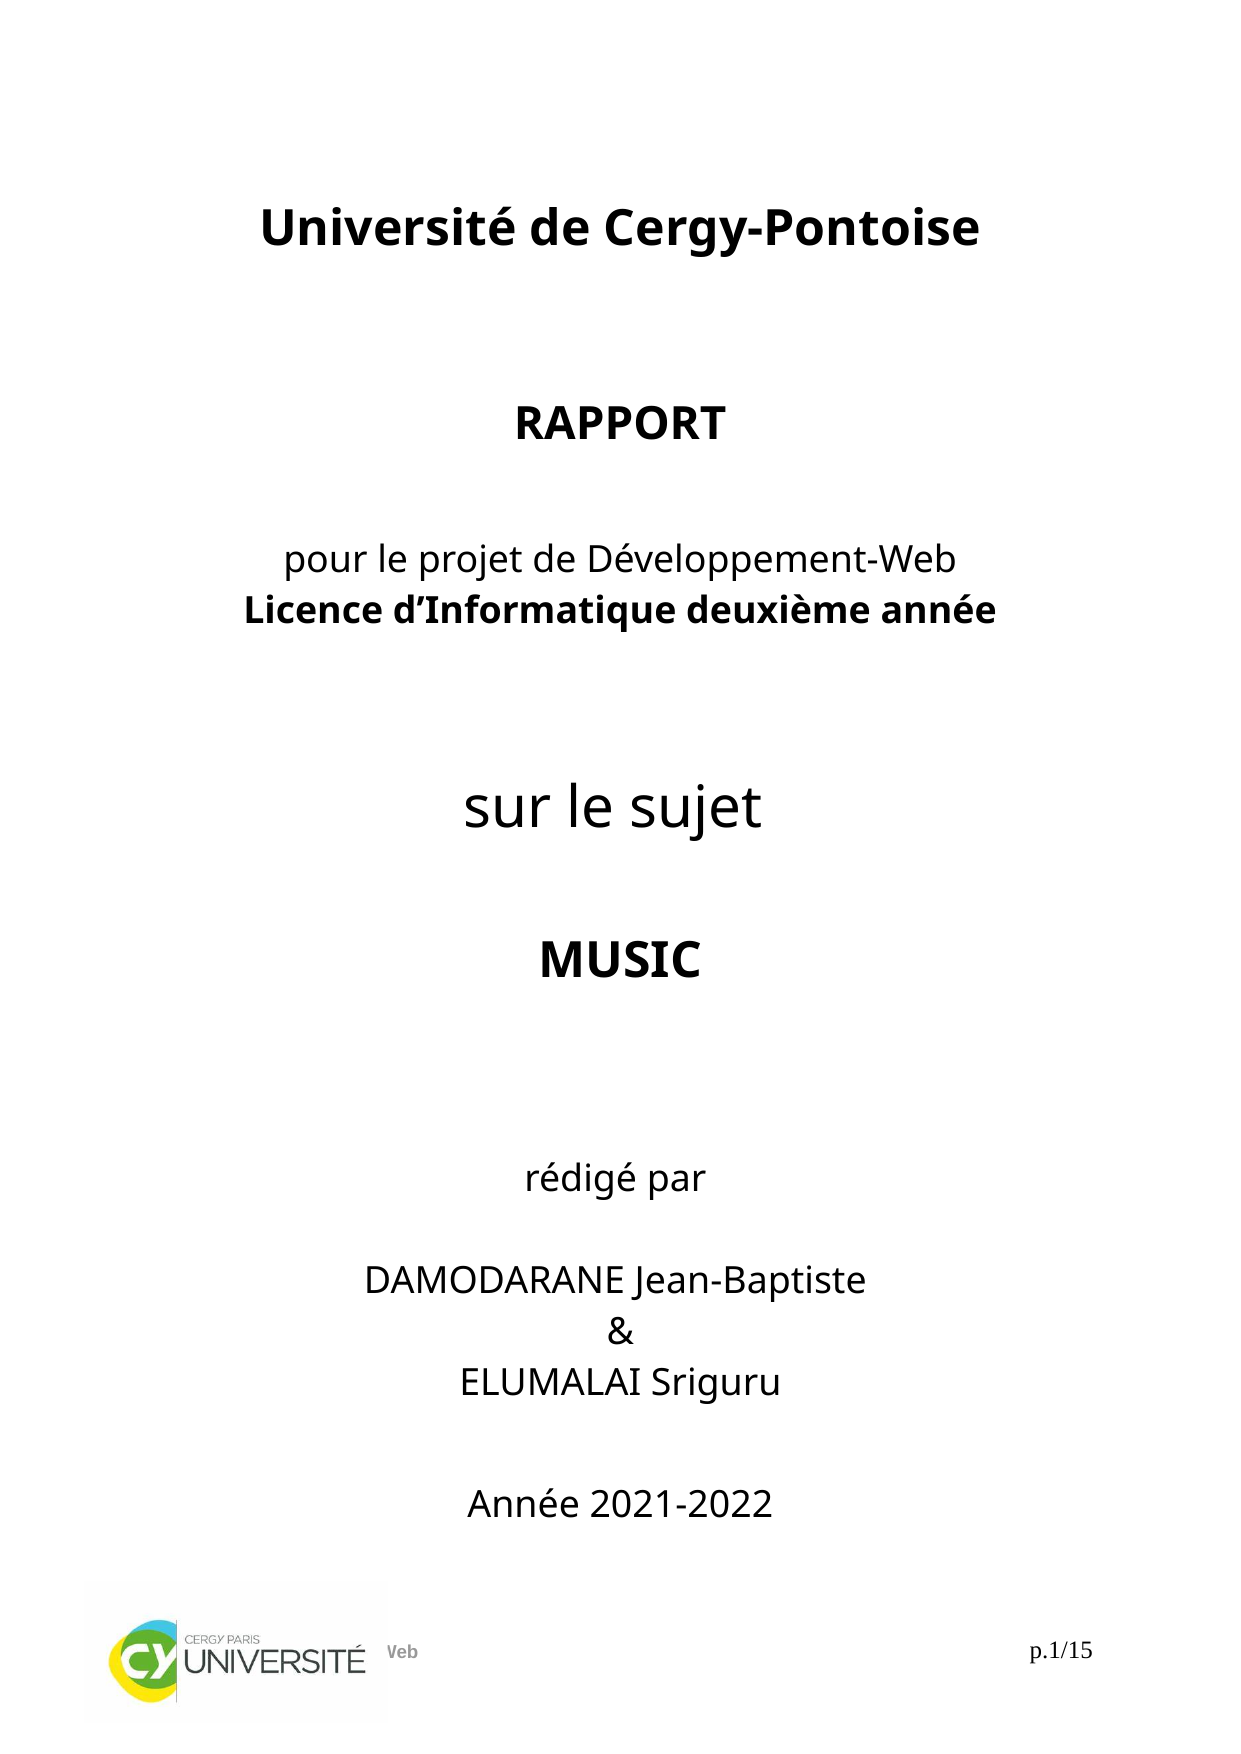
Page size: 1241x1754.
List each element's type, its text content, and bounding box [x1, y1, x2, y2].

picture [84, 1581, 388, 1723]
text Année 2021-2022 [148, 1477, 1093, 1528]
title sur le sujet MUSIC rédigé par DAMODARANE Jean-Baptiste & ELUMALAI Sriguru [148, 765, 1093, 1406]
title RAPPORT pour le projet de Développement-Web Licence d’Informatique deuxième année [148, 391, 1093, 634]
title Université de Cergy-Pontoise [148, 192, 1093, 260]
